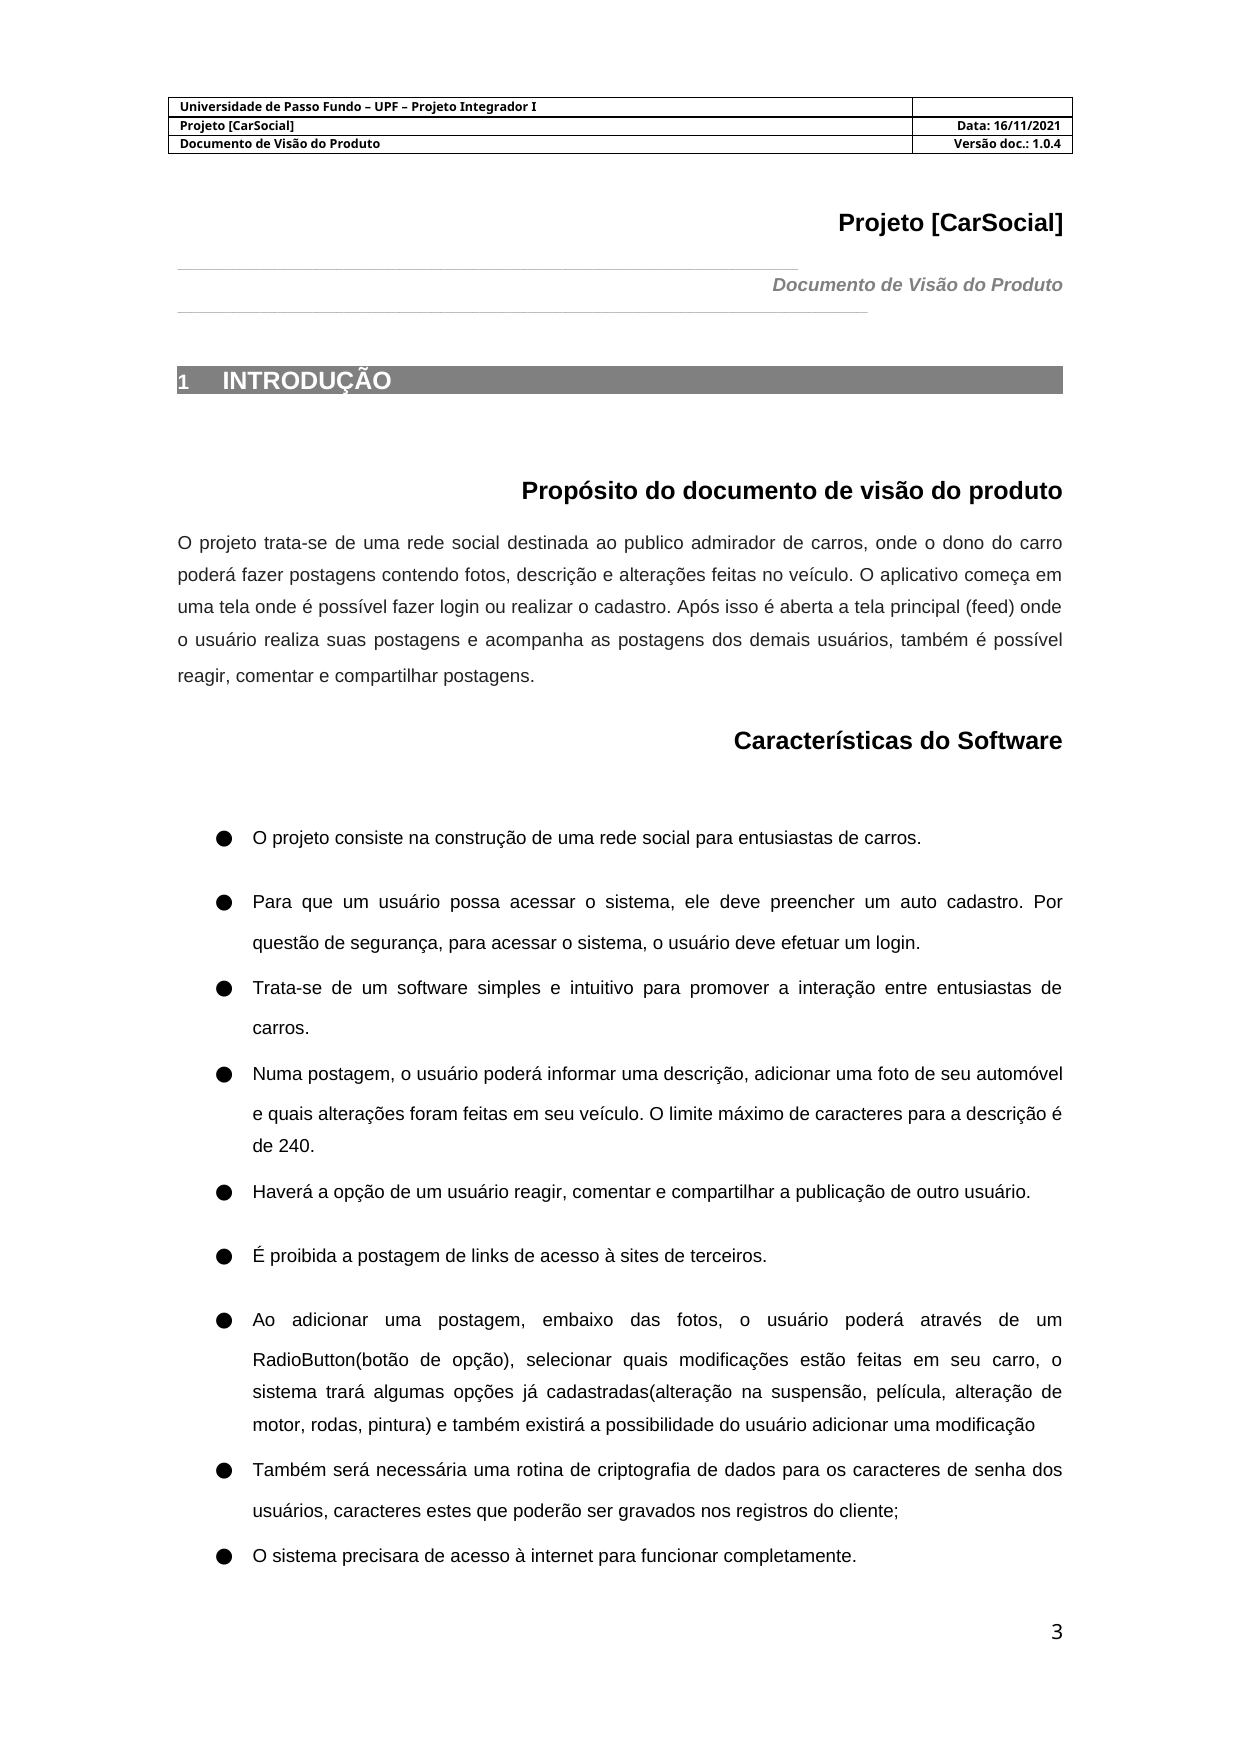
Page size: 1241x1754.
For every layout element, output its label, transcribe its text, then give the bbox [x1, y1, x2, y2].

list Trata-se de um software simples e intuitivo para promover a interação entre entusiastas de carros. [215, 964, 1063, 1039]
text Características do Software [237, 726, 1063, 755]
text Documento de Visão do Produto [177, 274, 1063, 296]
list Numa postagem, o usuário poderá informar uma descrição, adicionar uma foto de seu automóvel e quais alterações foram feitas em seu veículo. O limite máximo de caracteres para a descrição é de 240. [215, 1049, 1063, 1157]
text ___________________________________________________________________________________________________________________________________________________________________________________ [177, 263, 1063, 271]
list Para que um usuário possa acessar o sistema, ele deve preencher um auto cadastro. Por questão de segurança, para acessar o sistema, o usuário deve efetuar um login. [215, 878, 1063, 953]
list INTRODUÇÃO [177, 366, 1063, 394]
text Propósito do documento de visão do produto [237, 476, 1063, 505]
text _______________________________________________________________________________________________________________________________________________________________________________________________________ [177, 307, 1063, 314]
list Também será necessária uma rotina de criptografia de dados para os caracteres de senha dos usuários, caracteres estes que poderão ser gravados nos registros do cliente; [215, 1446, 1063, 1521]
list Ao adicionar uma postagem, embaixo das fotos, o usuário poderá através de um RadioButton(botão de opção), selecionar quais modificações estão feitas em seu carro, o sistema trará algumas opções já cadastradas(alteração na suspensão, película, alteração de motor, rodas, pintura) e também existirá a possibilidade do usuário adicionar uma modificação [215, 1296, 1063, 1435]
list O projeto consiste na construção de uma rede social para entusiastas de carros. [215, 814, 1063, 857]
list É proibida a postagem de links de acesso à sites de terceiros. [215, 1232, 1063, 1274]
list O sistema precisara de acesso à internet para funcionar completamente. [215, 1532, 1063, 1574]
text O projeto trata-se de uma rede social destinada ao publico admirador de carros, onde o dono do carro poderá fazer postagens contendo fotos, descrição e alterações feitas no veículo. O aplicativo começa em uma tela onde é possível fazer login ou realizar o cadastro. Após isso é aberta a tela principal (feed) onde o usuário realiza suas postagens e acompanha as postagens dos demais usuários, também é possível reagir, comentar e compartilhar postagens. [177, 532, 1063, 688]
text Projeto [CarSocial] [237, 208, 1063, 237]
list Haverá a opção de um usuário reagir, comentar e compartilhar a publicação de outro usuário. [215, 1167, 1063, 1210]
